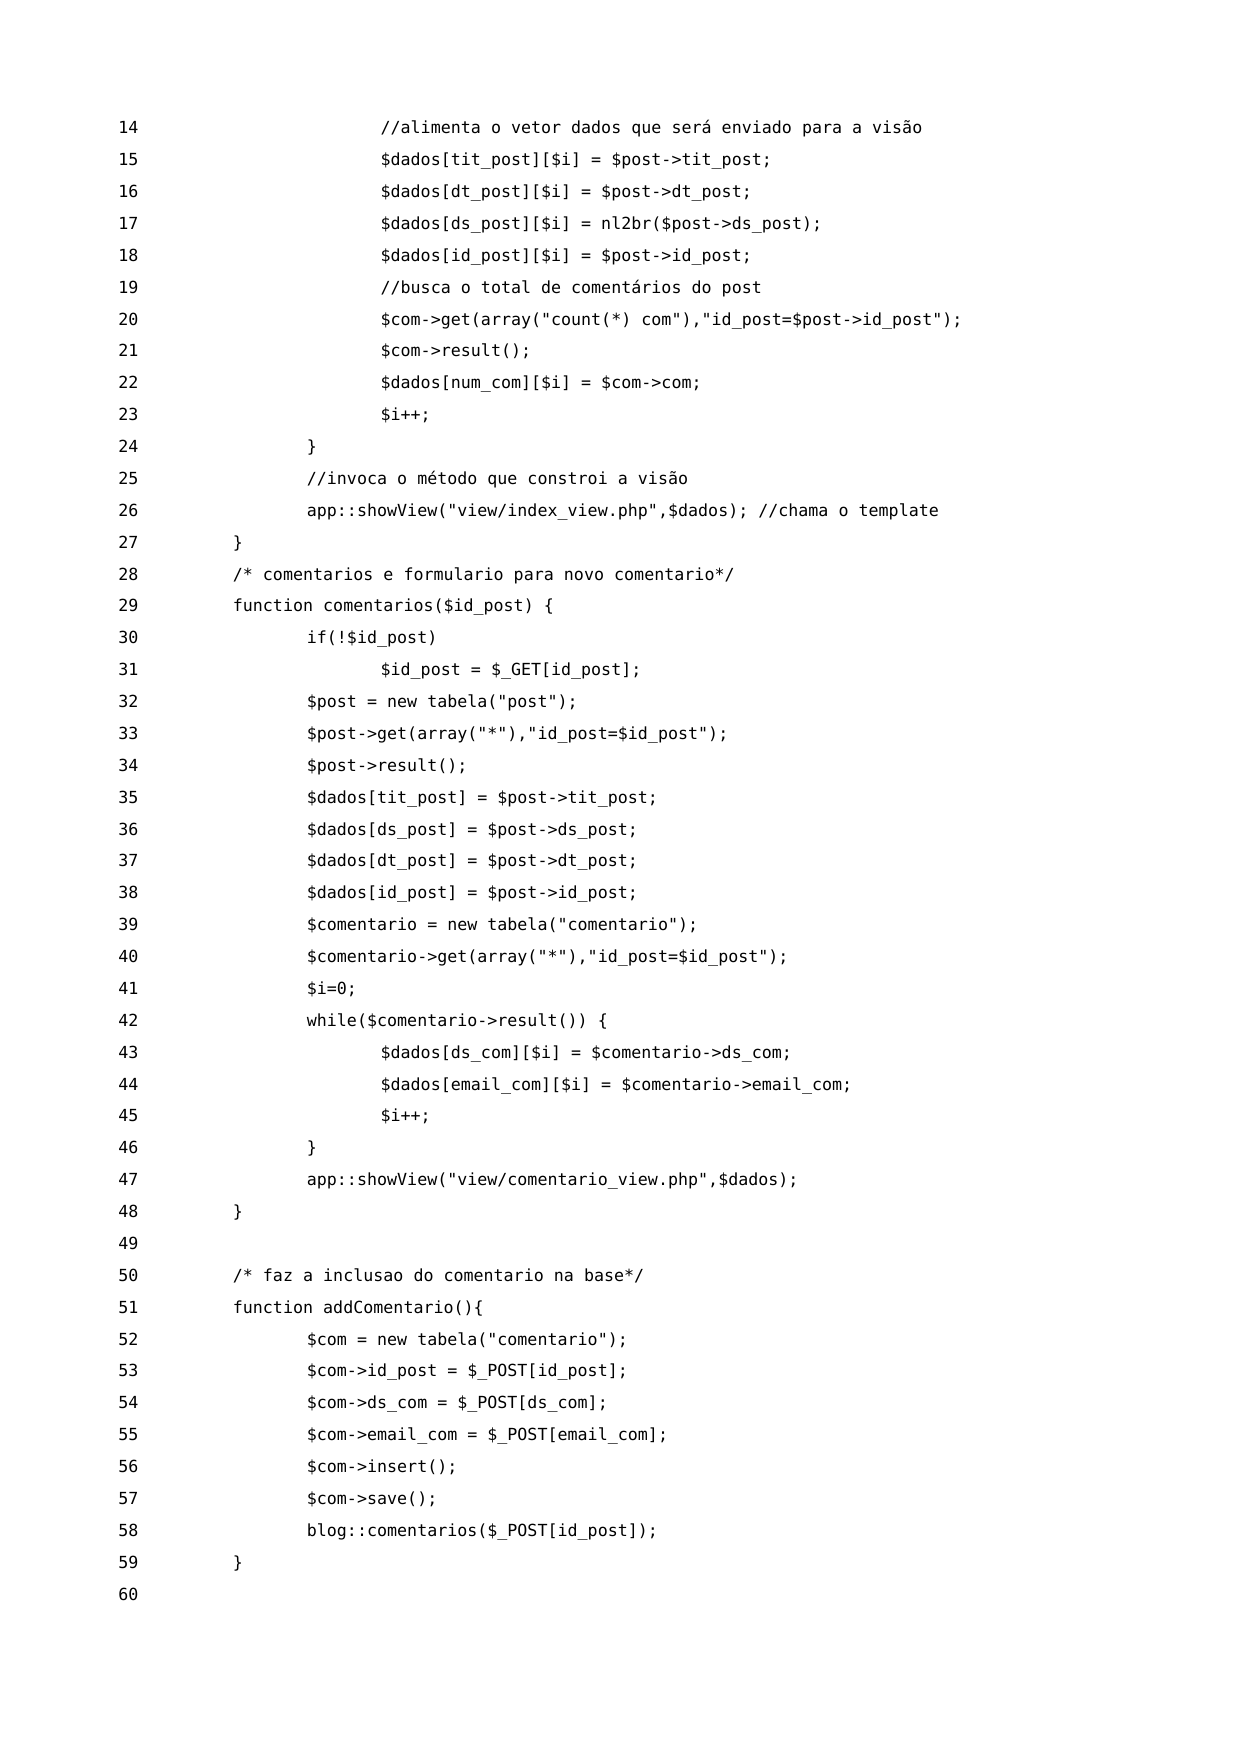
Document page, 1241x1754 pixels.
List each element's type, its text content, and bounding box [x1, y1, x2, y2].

table_header 14 15 16 17 18 19 20 21 22 23 24 25 26 27 28 29 30 31 32 33 34 35 36 37 38 39 40 41 42 43 44 45 46 47 48 49 50 51 52 53 54 55 56 57 58 59 60 [118, 118, 159, 1616]
table_header //alimenta o vetor dados que será enviado para a visão $dados[tit_post][$i] = $post->tit_post; $dados[dt_post][$i] = $post->dt_post; $dados[ds_post][$i] = nl2br($post->ds_post); $dados[id_post][$i] = $post->id_post; //busca o total de comentários do post $com->get(array("count(*) com"),"id_post=$post->id_post"); $com->result(); $dados[num_com][$i] = $com->com; $i++; } //invoca o método que constroi a visão app::showView("view/index_view.php",$dados); //chama o template } /* comentarios e formulario para novo comentario*/ function comentarios($id_post) { if(!$id_post) $id_post = $_GET[id_post]; $post = new tabela("post"); $post->get(array("*"),"id_post=$id_post"); $post->result(); $dados[tit_post] = $post->tit_post; $dados[ds_post] = $post->ds_post; $dados[dt_post] = $post->dt_post; $dados[id_post] = $post->id_post; $comentario = new tabela("comentario"); $comentario->get(array("*"),"id_post=$id_post"); $i=0; while($comentario->result()) { $dados[ds_com][$i] = $comentario->ds_com; $dados[email_com][$i] = $comentario->email_com; $i++; } app::showView("view/comentario_view.php",$dados); } /* faz a inclusao do comentario na base*/ function addComentario(){ $com = new tabela("comentario"); $com->id_post = $_POST[id_post]; $com->ds_com = $_POST[ds_com]; $com->email_com = $_POST[email_com]; $com->insert(); $com->save(); blog::comentarios($_POST[id_post]); } [159, 118, 1122, 1616]
